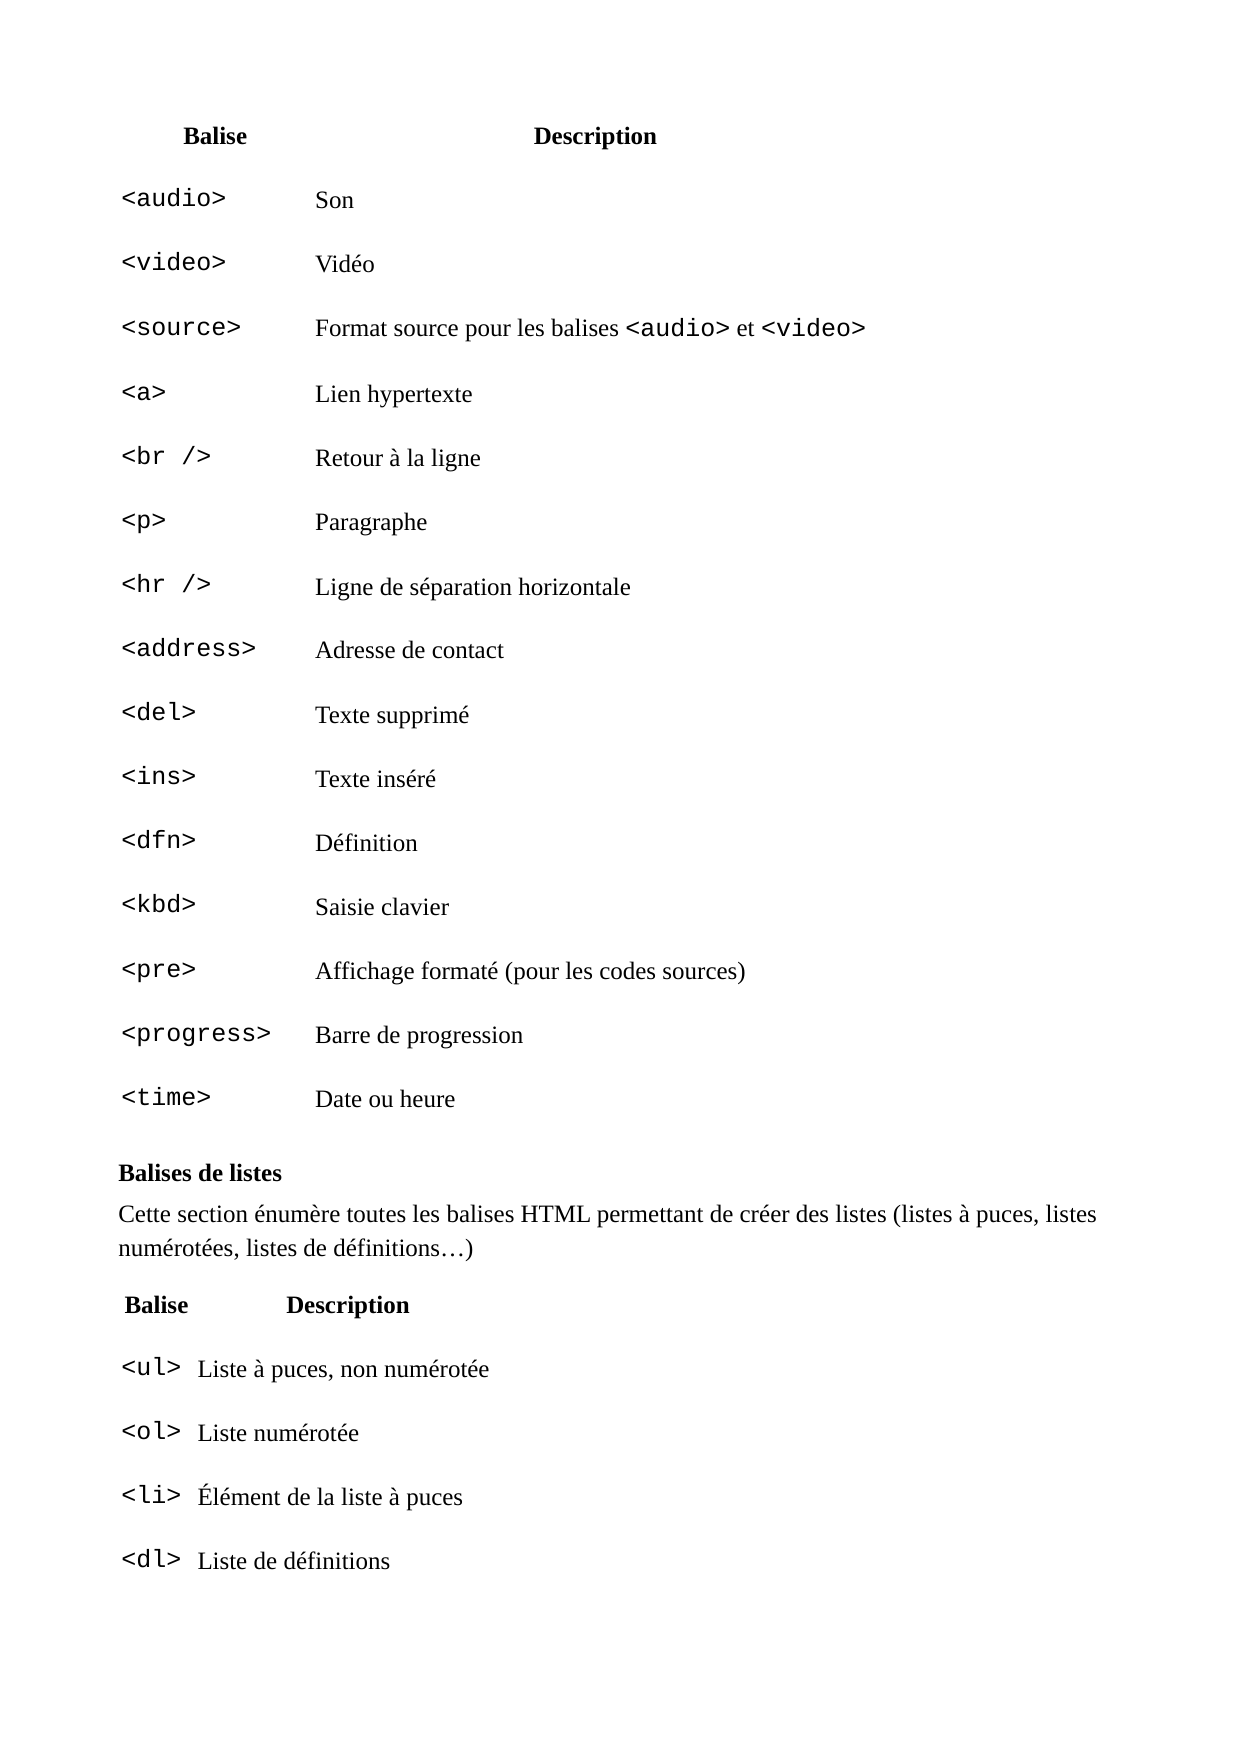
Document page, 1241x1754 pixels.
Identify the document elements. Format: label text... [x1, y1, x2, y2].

table_cell <dfn> [118, 825, 312, 889]
table_cell <del> [118, 697, 312, 761]
table_cell <li> [118, 1480, 194, 1543]
table_cell <kbd> [118, 889, 312, 953]
table_cell Ligne de séparation horizontale [312, 569, 879, 633]
table_cell Affichage formaté (pour les codes sources) [312, 953, 879, 1017]
table_cell <pre> [118, 953, 312, 1017]
table_cell <a> [118, 376, 312, 441]
table_header Balise [118, 118, 312, 182]
table_cell Élément de la liste à puces [194, 1480, 501, 1543]
table_cell Adresse de contact [312, 633, 879, 697]
table_cell <ins> [118, 761, 312, 825]
table_cell Format source pour les balises <audio> et <video> [312, 310, 879, 376]
table_cell Liste numérotée [194, 1415, 501, 1479]
table_cell <ul> [118, 1351, 194, 1415]
table_cell <progress> [118, 1017, 312, 1081]
table_cell <hr /> [118, 569, 312, 633]
table_cell Paragraphe [312, 505, 879, 569]
table_cell Saisie clavier [312, 889, 879, 953]
table_cell <address> [118, 633, 312, 697]
table_header Description [312, 118, 879, 182]
table_header Balise [118, 1287, 194, 1351]
table_cell <dl> [118, 1544, 194, 1608]
table_cell Date ou heure [312, 1081, 879, 1145]
table_cell Définition [312, 825, 879, 889]
table_cell Texte inséré [312, 761, 879, 825]
table_cell Texte supprimé [312, 697, 879, 761]
table_cell Retour à la ligne [312, 441, 879, 504]
table_cell Son [312, 182, 879, 246]
table_cell <source> [118, 310, 312, 376]
table_cell Lien hypertexte [312, 376, 879, 441]
table_cell Vidéo [312, 246, 879, 310]
table_cell Liste de définitions [194, 1544, 501, 1608]
table_cell <video> [118, 246, 312, 310]
text Cette section énumère toutes les balises HTML permettant de créer des listes (listes à puces, listes numérotées, listes de définitions…) [118, 1199, 1122, 1262]
table_cell Barre de progression [312, 1017, 879, 1081]
table_cell <p> [118, 505, 312, 569]
table_cell Liste à puces, non numérotée [194, 1351, 501, 1415]
table_cell <audio> [118, 182, 312, 246]
table_cell <ol> [118, 1415, 194, 1479]
table_header Description [194, 1287, 501, 1351]
table_cell <br /> [118, 441, 312, 504]
table_cell <time> [118, 1081, 312, 1145]
subtitle Balises de listes [118, 1158, 1122, 1186]
